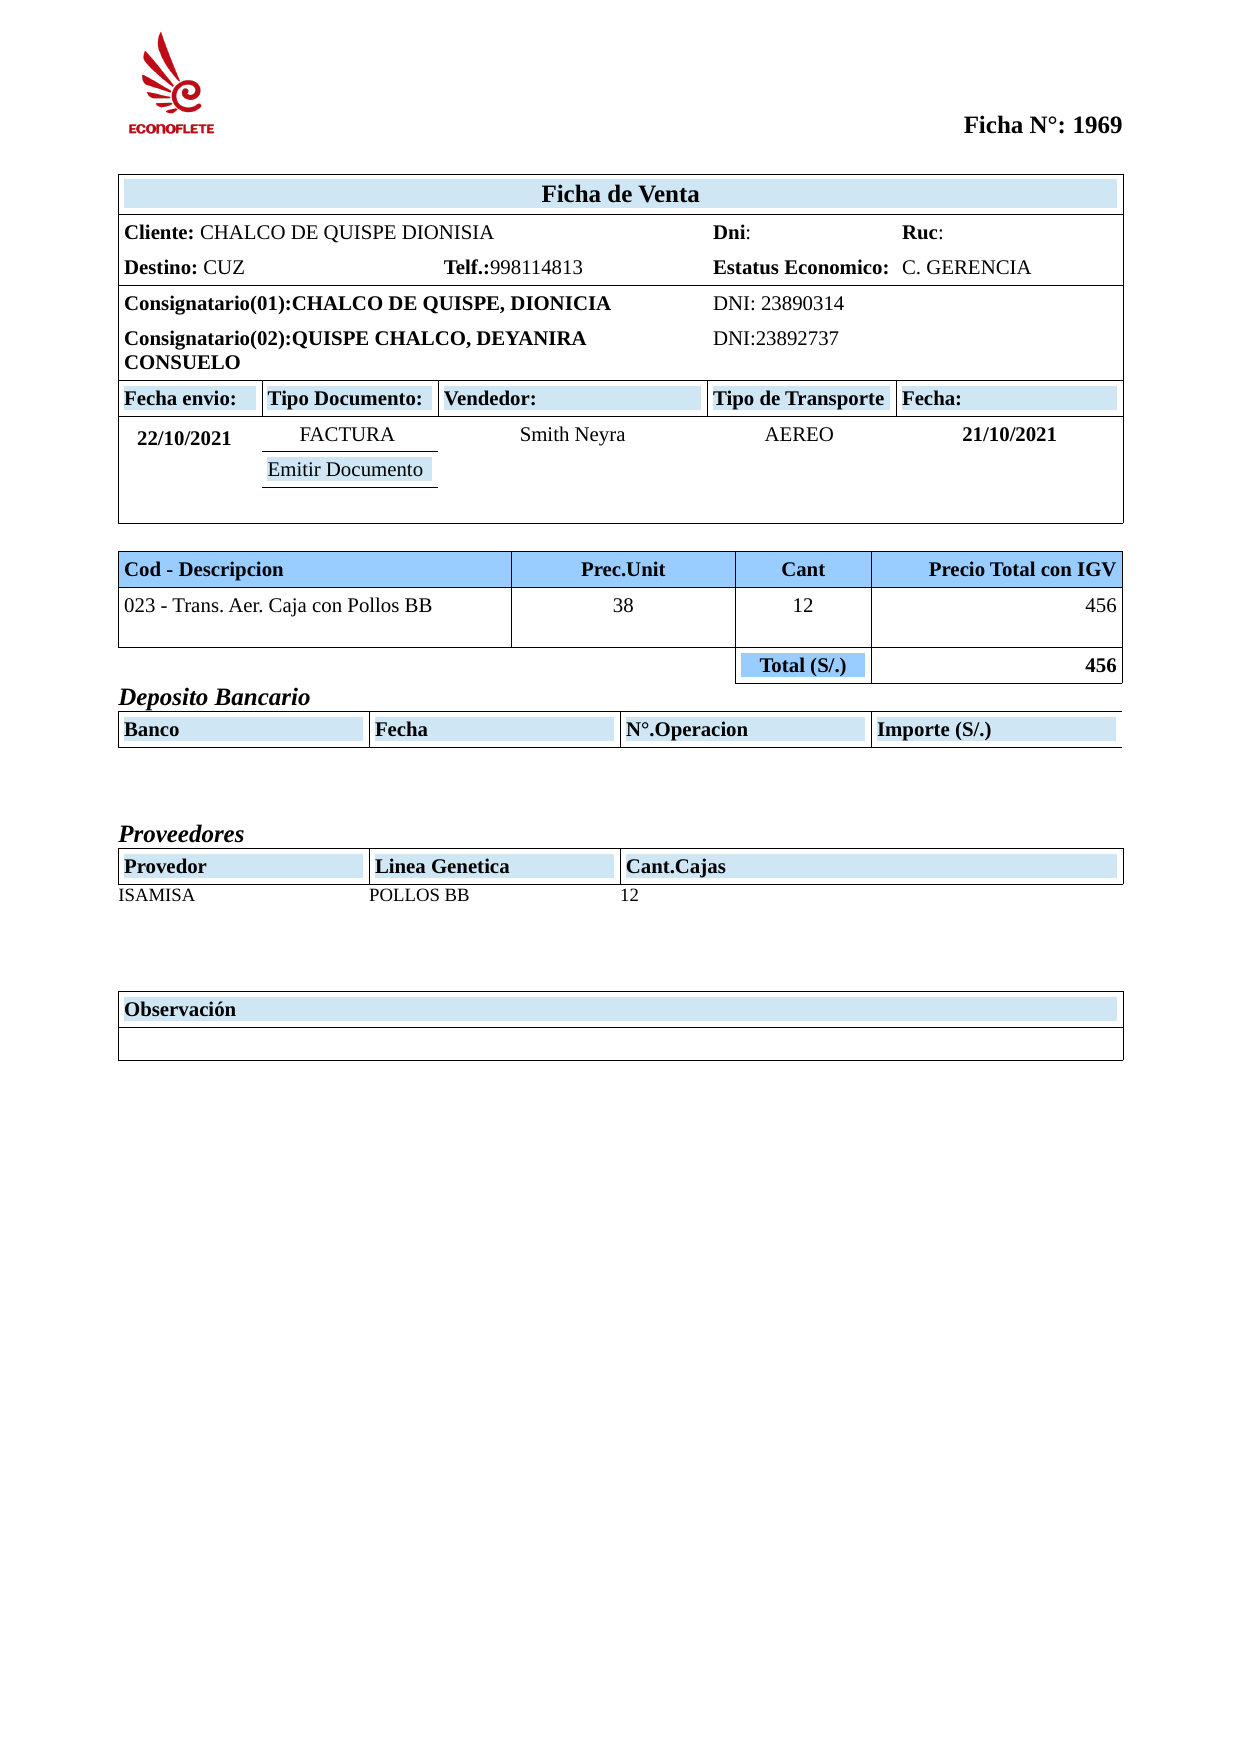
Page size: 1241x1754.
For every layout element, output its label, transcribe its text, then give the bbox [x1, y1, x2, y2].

table_cell [871, 748, 1122, 771]
table_header Linea Genetica [370, 849, 620, 883]
table_cell [369, 948, 620, 970]
table_cell [118, 905, 369, 927]
table_header Observación [119, 992, 1123, 1027]
table_cell [871, 795, 1122, 819]
table_cell [369, 771, 620, 795]
table_cell AEREO [707, 417, 896, 523]
table_cell [118, 771, 369, 795]
table_cell [118, 970, 369, 991]
table_cell [262, 488, 438, 523]
table_header Cant [736, 552, 871, 587]
table_cell Tipo Documento: [263, 381, 438, 416]
text Proveedores [118, 819, 1122, 848]
table_cell Telf.:998114813 [438, 249, 707, 285]
table_header Banco [119, 712, 369, 747]
table_cell Consignatario(01):CHALCO DE QUISPE, DIONICIA [119, 286, 707, 321]
table_cell [118, 795, 369, 819]
table_cell [620, 970, 1123, 991]
table_cell Emitir Documento [262, 452, 438, 487]
table_cell 12 [620, 885, 1123, 905]
table_cell [118, 948, 369, 970]
table_header Cod - Descripcion [119, 552, 511, 587]
table_cell ISAMISA [118, 885, 369, 905]
table_cell [118, 748, 369, 771]
text Deposito Bancario [118, 682, 1122, 711]
table_cell [118, 648, 511, 682]
table_cell [620, 748, 871, 771]
table_cell Tipo de Transporte [708, 381, 896, 416]
table_cell [369, 927, 620, 948]
table_cell Fecha: [897, 381, 1123, 416]
table_cell [369, 748, 620, 771]
table_cell [118, 927, 369, 948]
table_cell POLLOS BB [369, 885, 620, 905]
table_cell Fecha envio: [119, 381, 262, 416]
table_cell 38 [512, 588, 735, 647]
table_header Fecha [370, 712, 620, 747]
table_cell DNI:23892737 [707, 321, 1123, 380]
table_cell Consignatario(02):QUISPE CHALCO, DEYANIRA CONSUELO [119, 321, 707, 380]
table_cell [369, 795, 620, 819]
table_cell 21/10/2021 [896, 417, 1123, 523]
table_header N°.Operacion [621, 712, 871, 747]
table_cell Destino: CUZ [119, 249, 438, 285]
table_cell 023 - Trans. Aer. Caja con Pollos BB [119, 588, 511, 647]
table_header Provedor [119, 849, 369, 883]
table_cell 456 [872, 588, 1122, 647]
picture [118, 31, 225, 134]
table_cell C. GERENCIA [896, 249, 1123, 285]
table_header Precio Total con IGV [872, 552, 1122, 587]
table_cell [511, 648, 735, 682]
table_cell [620, 795, 871, 819]
table_cell Vendedor: [439, 381, 707, 416]
table_cell FACTURA [262, 417, 438, 451]
table_cell [620, 948, 1123, 970]
table_cell [620, 771, 871, 795]
table_cell [620, 905, 1123, 927]
table_cell 12 [736, 588, 871, 647]
table_cell [119, 1028, 1123, 1060]
table_header Importe (S/.) [872, 712, 1122, 747]
table_cell Total (S/.) [736, 648, 871, 682]
table_cell Estatus Economico: [707, 249, 896, 285]
table_cell Cliente: CHALCO DE QUISPE DIONISIA [119, 215, 707, 249]
table_header Cant.Cajas [621, 849, 1123, 883]
table_cell [620, 927, 1123, 948]
table_header Prec.Unit [512, 552, 735, 587]
table_cell Smith Neyra [438, 417, 707, 523]
table_cell 456 [872, 648, 1122, 682]
table_cell DNI: 23890314 [707, 286, 1123, 321]
table_header Ficha de Venta [119, 175, 1123, 214]
table_cell Dni: [707, 215, 896, 249]
table_cell 22/10/2021 [119, 417, 262, 523]
table_cell Ruc: [896, 215, 1123, 249]
table_cell [369, 970, 620, 991]
table_cell [369, 905, 620, 927]
table_cell [871, 771, 1122, 795]
